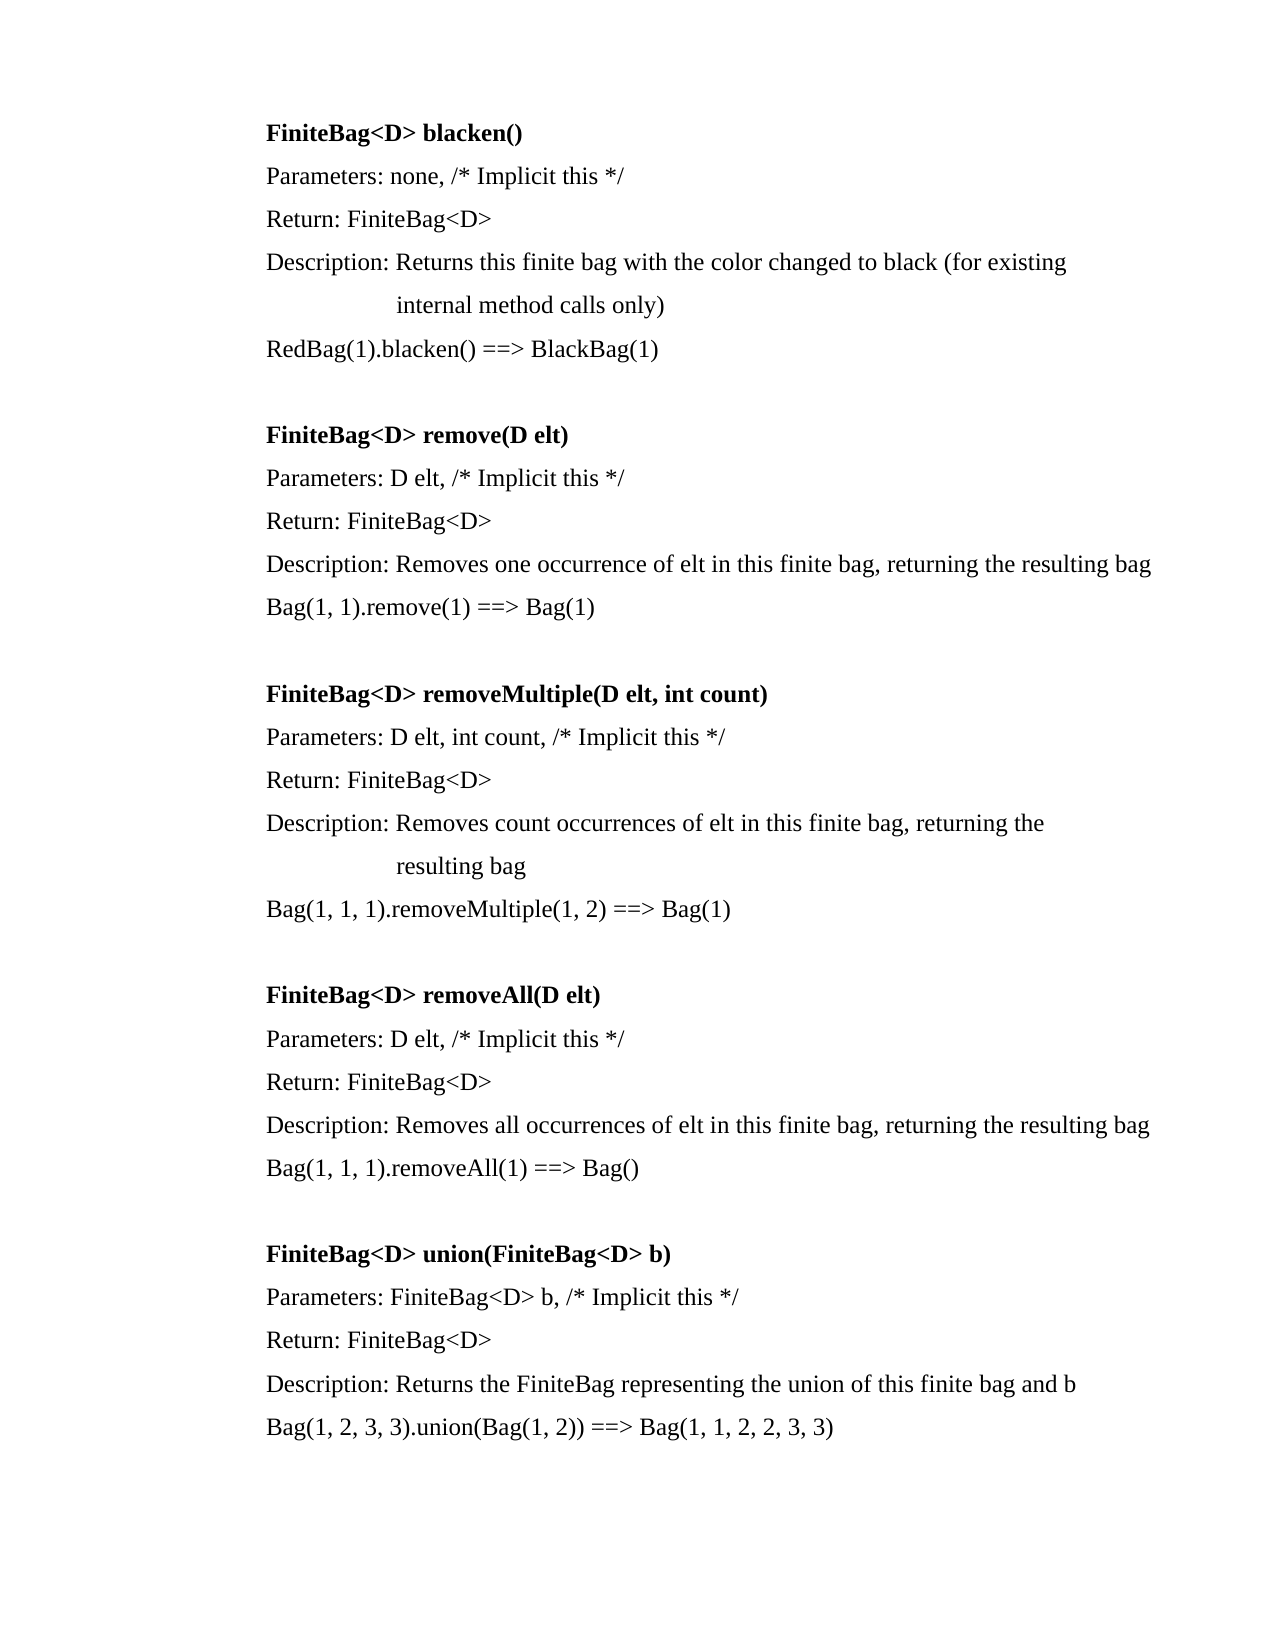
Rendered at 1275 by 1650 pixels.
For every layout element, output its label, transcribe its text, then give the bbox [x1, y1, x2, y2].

text FiniteBag<D> removeMultiple(D elt, int count) [118, 679, 1157, 707]
text Bag(1, 1).remove(1) ==> Bag(1) [118, 592, 1157, 621]
text Parameters: D elt, /* Implicit this */ [118, 463, 1157, 492]
text RedBag(1).blacken() ==> BlackBag(1) [118, 334, 1157, 362]
text Return: FiniteBag<D> [118, 506, 1157, 535]
text Parameters: D elt, /* Implicit this */ [118, 1024, 1157, 1052]
text Return: FiniteBag<D> [118, 204, 1157, 233]
text Bag(1, 1, 1).removeAll(1) ==> Bag() [118, 1153, 1157, 1182]
text Return: FiniteBag<D> [118, 1067, 1157, 1096]
text Return: FiniteBag<D> [118, 765, 1157, 794]
text Bag(1, 1, 1).removeMultiple(1, 2) ==> Bag(1) [118, 894, 1157, 923]
text resulting bag [118, 851, 1157, 880]
text Description: Removes count occurrences of elt in this finite bag, returning the [118, 808, 1157, 837]
text Parameters: none, /* Implicit this */ [118, 161, 1157, 190]
text Description: Removes one occurrence of elt in this finite bag, returning the resulting bag [118, 549, 1157, 578]
text Description: Returns the FiniteBag representing the union of this finite bag and b [118, 1369, 1157, 1397]
text FiniteBag<D> blacken() [118, 118, 1157, 147]
text internal method calls only) [118, 291, 1157, 319]
text Description: Returns this finite bag with the color changed to black (for existing [118, 247, 1157, 276]
text Description: Removes all occurrences of elt in this finite bag, returning the resulting bag [118, 1110, 1157, 1139]
text Parameters: D elt, int count, /* Implicit this */ [118, 722, 1157, 751]
text Bag(1, 2, 3, 3).union(Bag(1, 2)) ==> Bag(1, 1, 2, 2, 3, 3) [118, 1412, 1157, 1441]
text Parameters: FiniteBag<D> b, /* Implicit this */ [118, 1282, 1157, 1311]
text FiniteBag<D> remove(D elt) [118, 420, 1157, 449]
text FiniteBag<D> removeAll(D elt) [118, 981, 1157, 1009]
text FiniteBag<D> union(FiniteBag<D> b) [118, 1239, 1157, 1268]
text Return: FiniteBag<D> [118, 1326, 1157, 1354]
